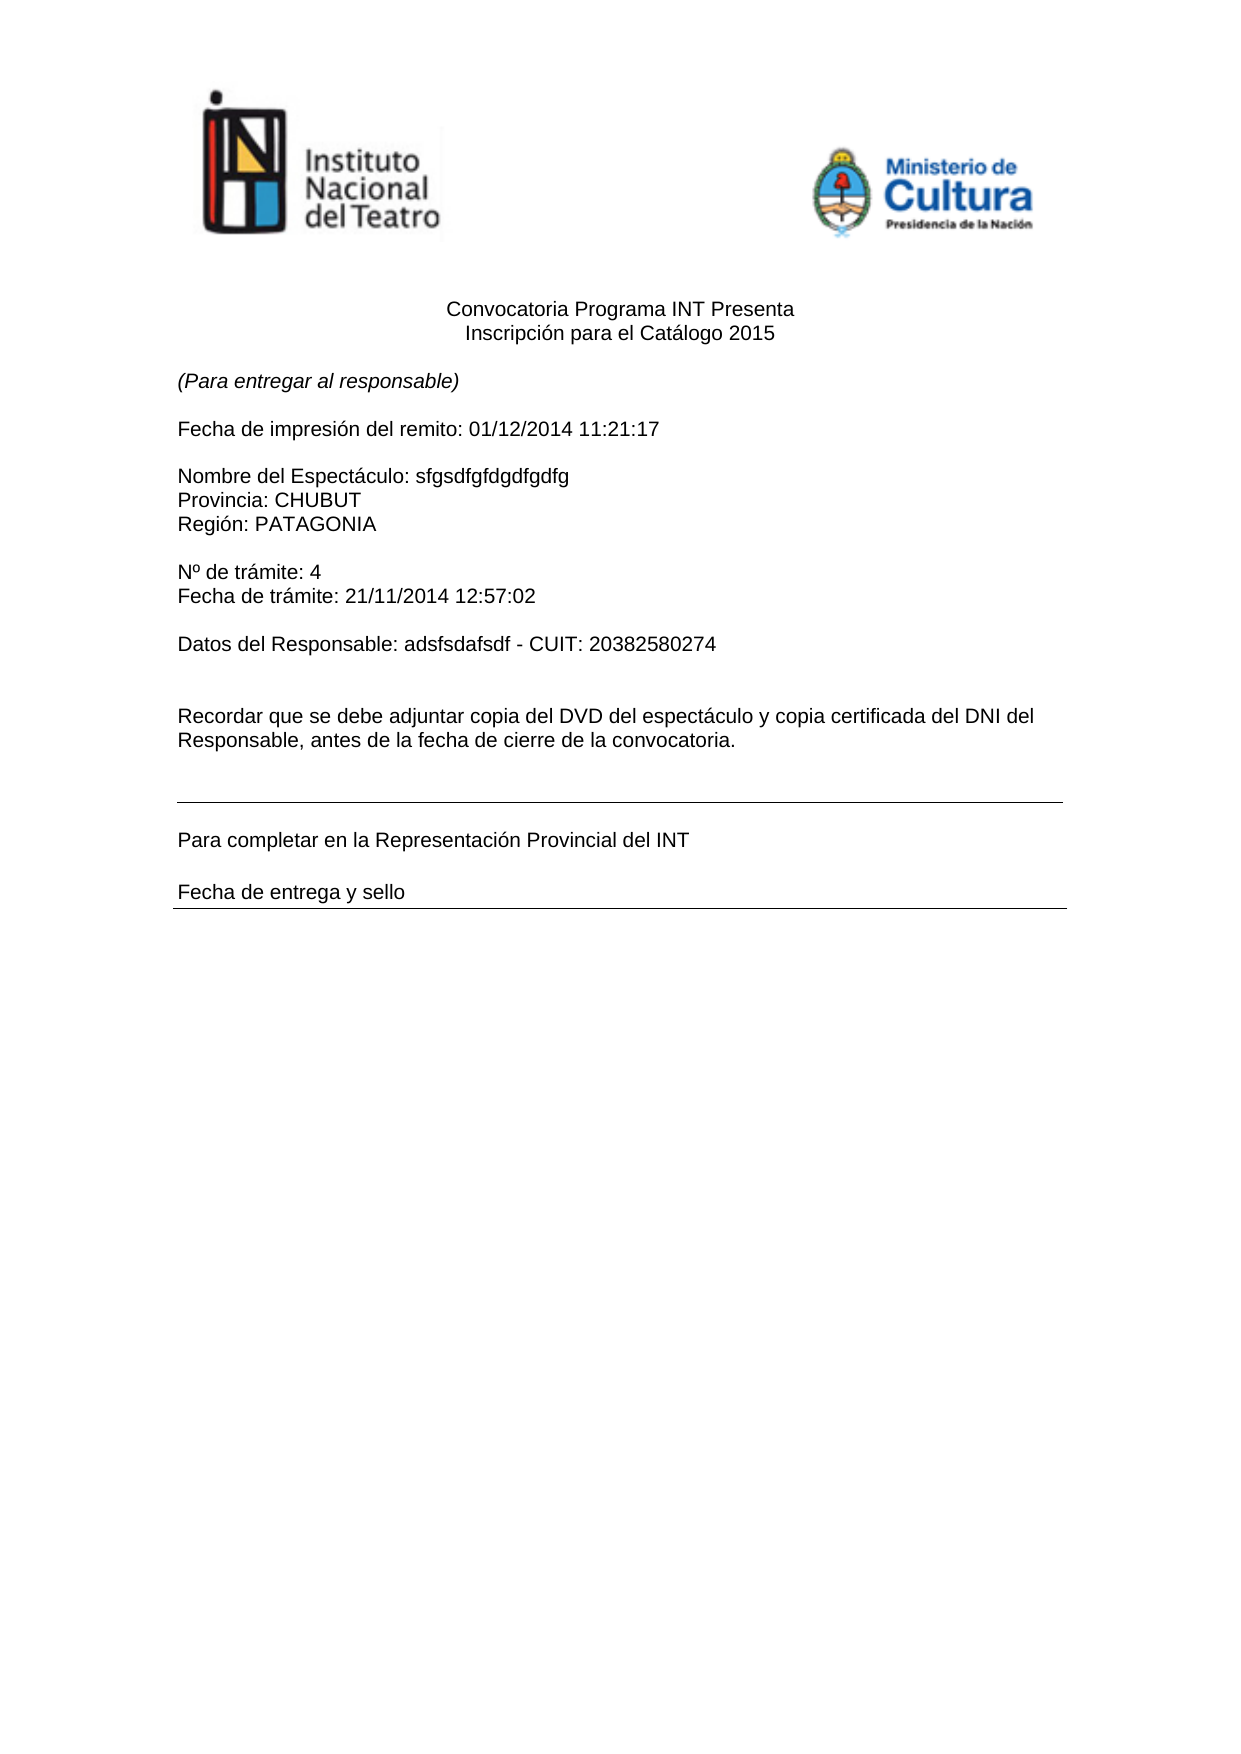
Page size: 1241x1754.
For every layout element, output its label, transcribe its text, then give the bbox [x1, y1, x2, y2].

picture [798, 141, 1048, 242]
text Nombre del Espectáculo: sfgsdfgfdgdfgdfg [177, 464, 1063, 488]
picture [192, 81, 519, 242]
text Nº de trámite: 4 [177, 560, 1063, 584]
text Fecha de entrega y sello [173, 875, 1067, 908]
text Inscripción para el Catálogo 2015 [177, 321, 1063, 344]
text Datos del Responsable: adsfsdafsdf - CUIT: 20382580274 [177, 632, 1063, 656]
text Provincia: CHUBUT [177, 488, 1063, 512]
text Recordar que se debe adjuntar copia del DVD del espectáculo y copia certificada del DNI del Responsable, antes de la fecha de cierre de la convocatoria. [177, 704, 1063, 752]
text Región: PATAGONIA [177, 512, 1063, 536]
text (Para entregar al responsable) [177, 368, 1063, 392]
text Fecha de impresión del remito: 01/12/2014 11:21:17 [177, 416, 1063, 440]
text Fecha de trámite: 21/11/2014 12:57:02 [177, 584, 1063, 608]
text Para completar en la Representación Provincial del INT [177, 827, 1063, 851]
text Convocatoria Programa INT Presenta [177, 297, 1063, 321]
